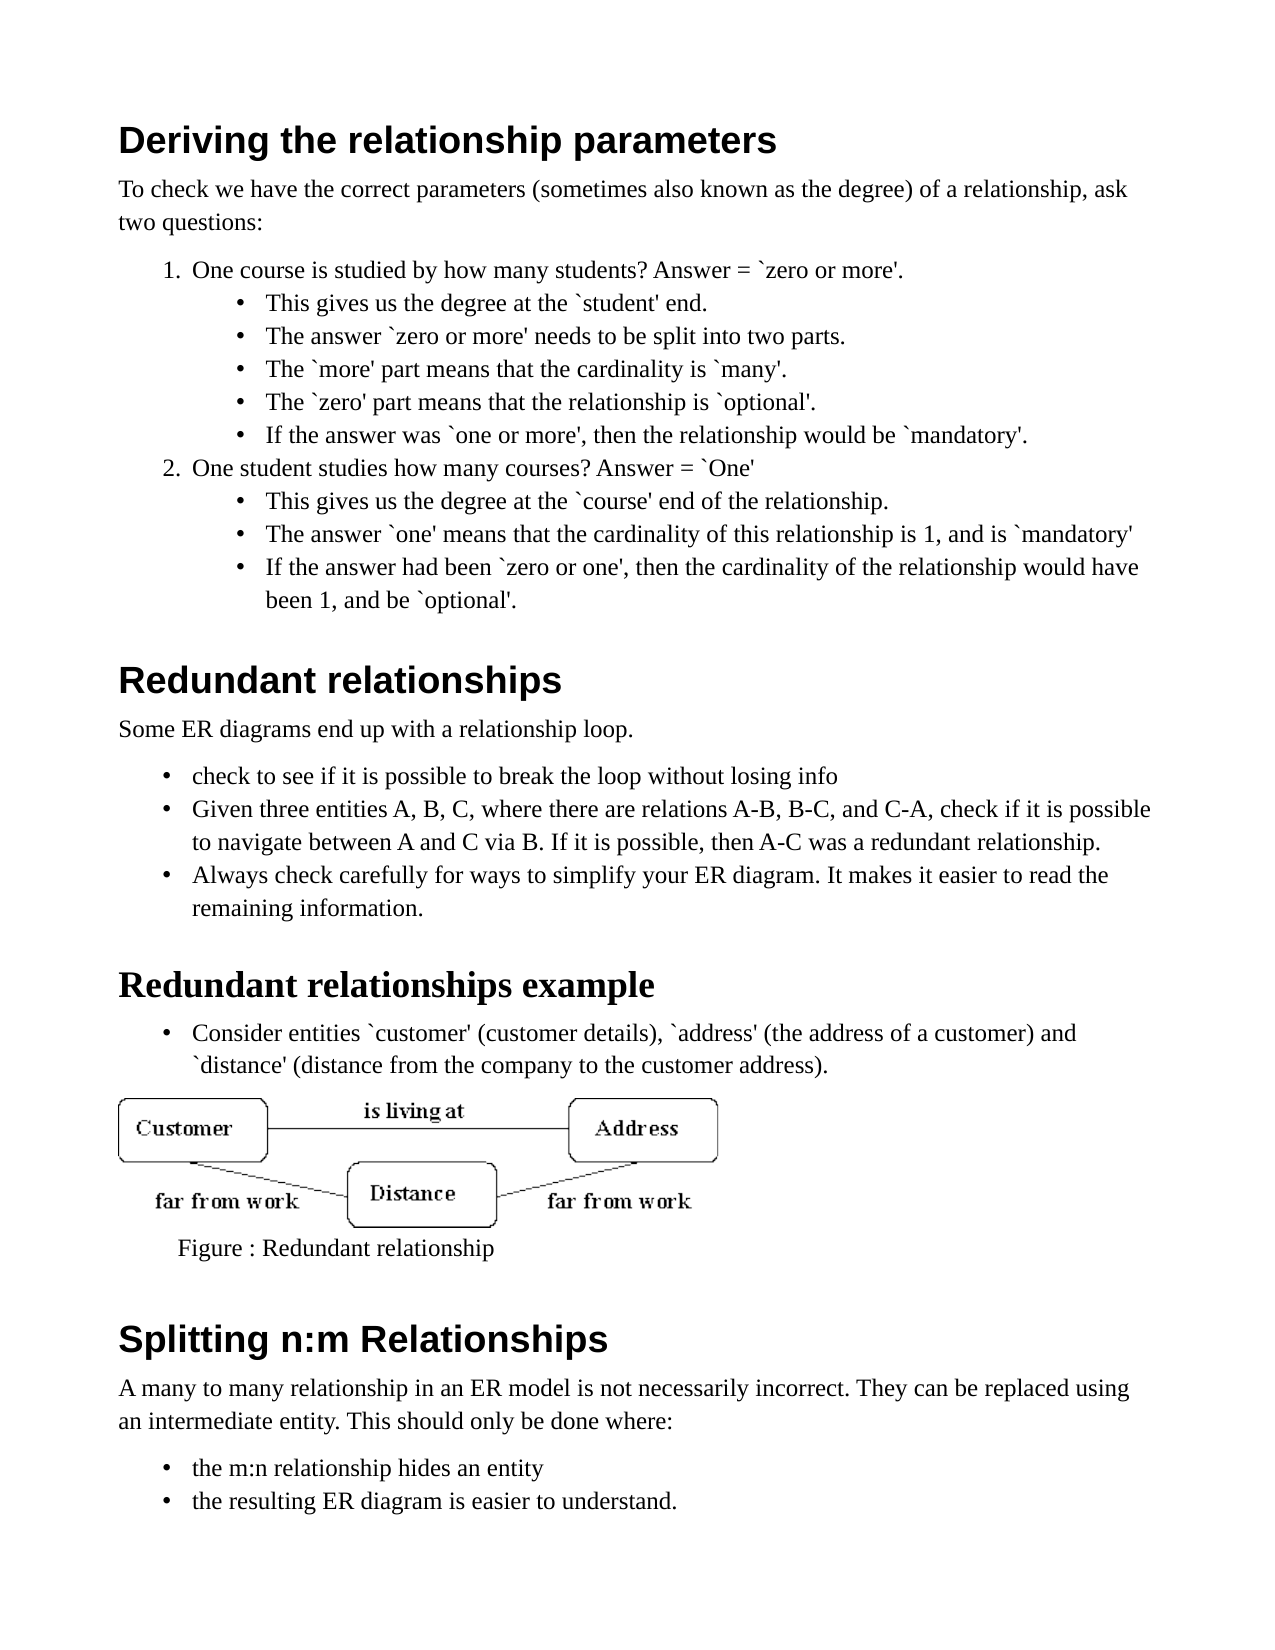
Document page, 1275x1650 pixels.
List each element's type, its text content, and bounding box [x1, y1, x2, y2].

list If the answer had been `zero or one', then the cardinality of the relationship would have been 1, and be `optional'. [236, 552, 1157, 614]
list Given three entities A, B, C, where there are relations A-B, B-C, and C-A, check if it is possible to navigate between A and C via B. If it is possible, then A-C was a redundant relationship. [162, 794, 1157, 856]
picture [118, 1098, 719, 1228]
subtitle Deriving the relationship parameters [118, 118, 1157, 162]
list Figure : Redundant relationship [177, 1233, 1157, 1262]
list If the answer was `one or more', then the relationship would be `mandatory'. [236, 420, 1157, 449]
list Consider entities `customer' (customer details), `address' (the address of a customer) and `distance' (distance from the company to the customer address). [162, 1018, 1157, 1079]
subtitle Splitting n:m Relationships [118, 1317, 1157, 1360]
list check to see if it is possible to break the loop without losing info [162, 761, 1157, 790]
list the m:n relationship hides an entity [162, 1453, 1157, 1482]
list This gives us the degree at the `course' end of the relationship. [236, 486, 1157, 515]
list One student studies how many courses? Answer = `One' [162, 453, 1157, 482]
text A many to many relationship in an ER model is not necessarily incorrect. They can be replaced using an intermediate entity. This should only be done where: [118, 1373, 1157, 1434]
subtitle Redundant relationships example [118, 962, 1157, 1005]
list The answer `one' means that the cardinality of this relationship is 1, and is `mandatory' [236, 519, 1157, 548]
text To check we have the correct parameters (sometimes also known as the degree) of a relationship, ask two questions: [118, 174, 1157, 236]
list Always check carefully for ways to simplify your ER diagram. It makes it easier to read the remaining information. [162, 861, 1157, 922]
list The `zero' part means that the relationship is `optional'. [236, 387, 1157, 416]
list This gives us the degree at the `student' end. [236, 288, 1157, 317]
list One course is studied by how many students? Answer = `zero or more'. [162, 255, 1157, 284]
text Some ER diagrams end up with a relationship loop. [118, 714, 1157, 743]
list the resulting ER diagram is easier to understand. [162, 1486, 1157, 1515]
subtitle Redundant relationships [118, 658, 1157, 701]
list The answer `zero or more' needs to be split into two parts. [236, 321, 1157, 350]
list The `more' part means that the cardinality is `many'. [236, 354, 1157, 383]
